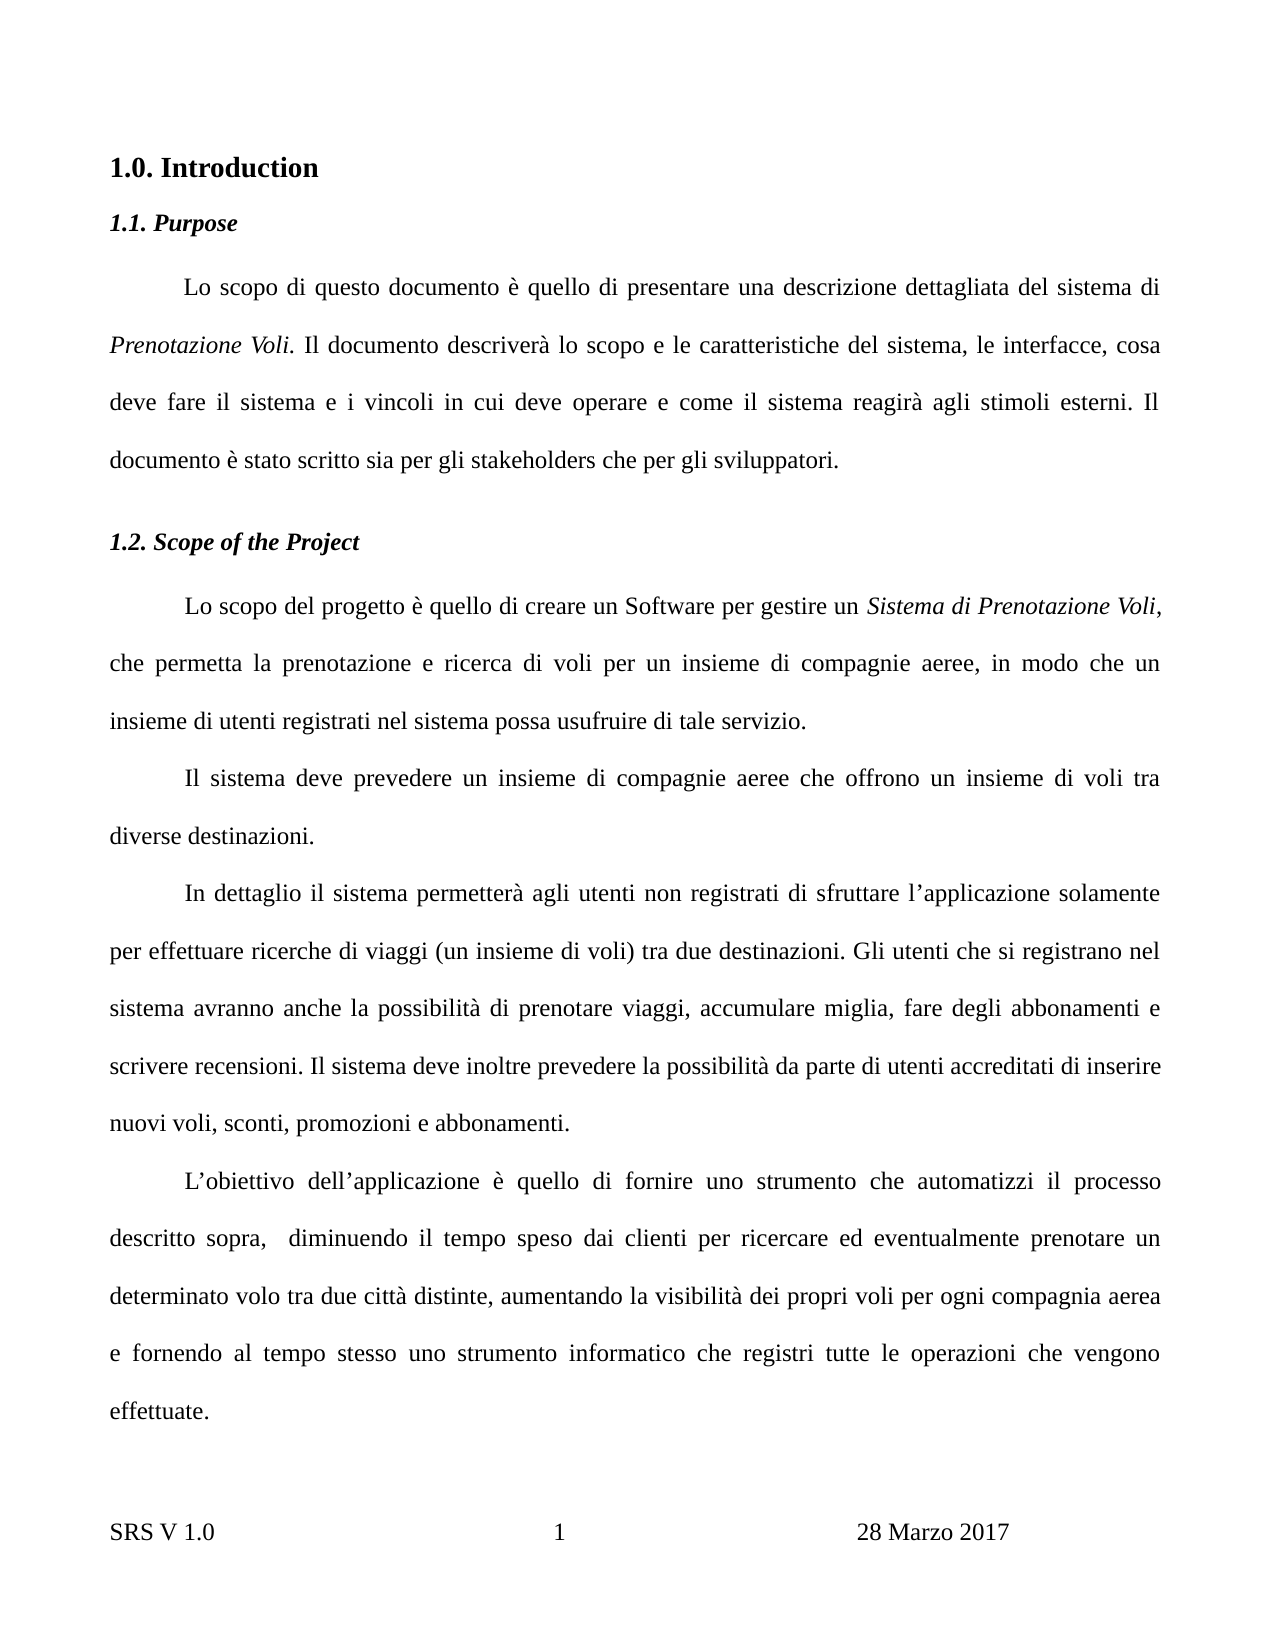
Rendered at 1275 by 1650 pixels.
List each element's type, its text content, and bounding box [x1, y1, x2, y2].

text Lo scopo di questo documento è quello di presentare una descrizione dettagliata del sistema di Prenotazione Voli. Il documento descriverà lo scopo e le caratteristiche del sistema, le interfacce, cosa deve fare il sistema e i vincoli in cui deve operare e come il sistema reagirà agli stimoli esterni. Il documento è stato scritto sia per gli stakeholders che per gli sviluppatori. [109, 272, 1162, 473]
subtitle 1.0. Introduction [109, 150, 1162, 183]
subtitle 1.2. Scope of the Project [109, 527, 1162, 556]
text Il sistema deve prevedere un insieme di compagnie aeree che offrono un insieme di voli tra diverse destinazioni. [109, 763, 1162, 850]
text In dettaglio il sistema permetterà agli utenti non registrati di sfruttare l’applicazione solamente per effettuare ricerche di viaggi (un insieme di voli) tra due destinazioni. Gli utenti che si registrano nel sistema avranno anche la possibilità di prenotare viaggi, accumulare miglia, fare degli abbonamenti e scrivere recensioni. Il sistema deve inoltre prevedere la possibilità da parte di utenti accreditati di inserire nuovi voli, sconti, promozioni e abbonamenti. [109, 878, 1162, 1137]
subtitle 1.1. Purpose [109, 208, 1162, 237]
text L’obiettivo dell’applicazione è quello di fornire uno strumento che automatizzi il processo descritto sopra, diminuendo il tempo speso dai clienti per ricercare ed eventualmente prenotare un determinato volo tra due città distinte, aumentando la visibilità dei propri voli per ogni compagnia aerea e fornendo al tempo stesso uno strumento informatico che registri tutte le operazioni che vengono effettuate. [109, 1166, 1162, 1425]
text Lo scopo del progetto è quello di creare un Software per gestire un Sistema di Prenotazione Voli, che permetta la prenotazione e ricerca di voli per un insieme di compagnie aeree, in modo che un insieme di utenti registrati nel sistema possa usufruire di tale servizio. [109, 591, 1162, 735]
